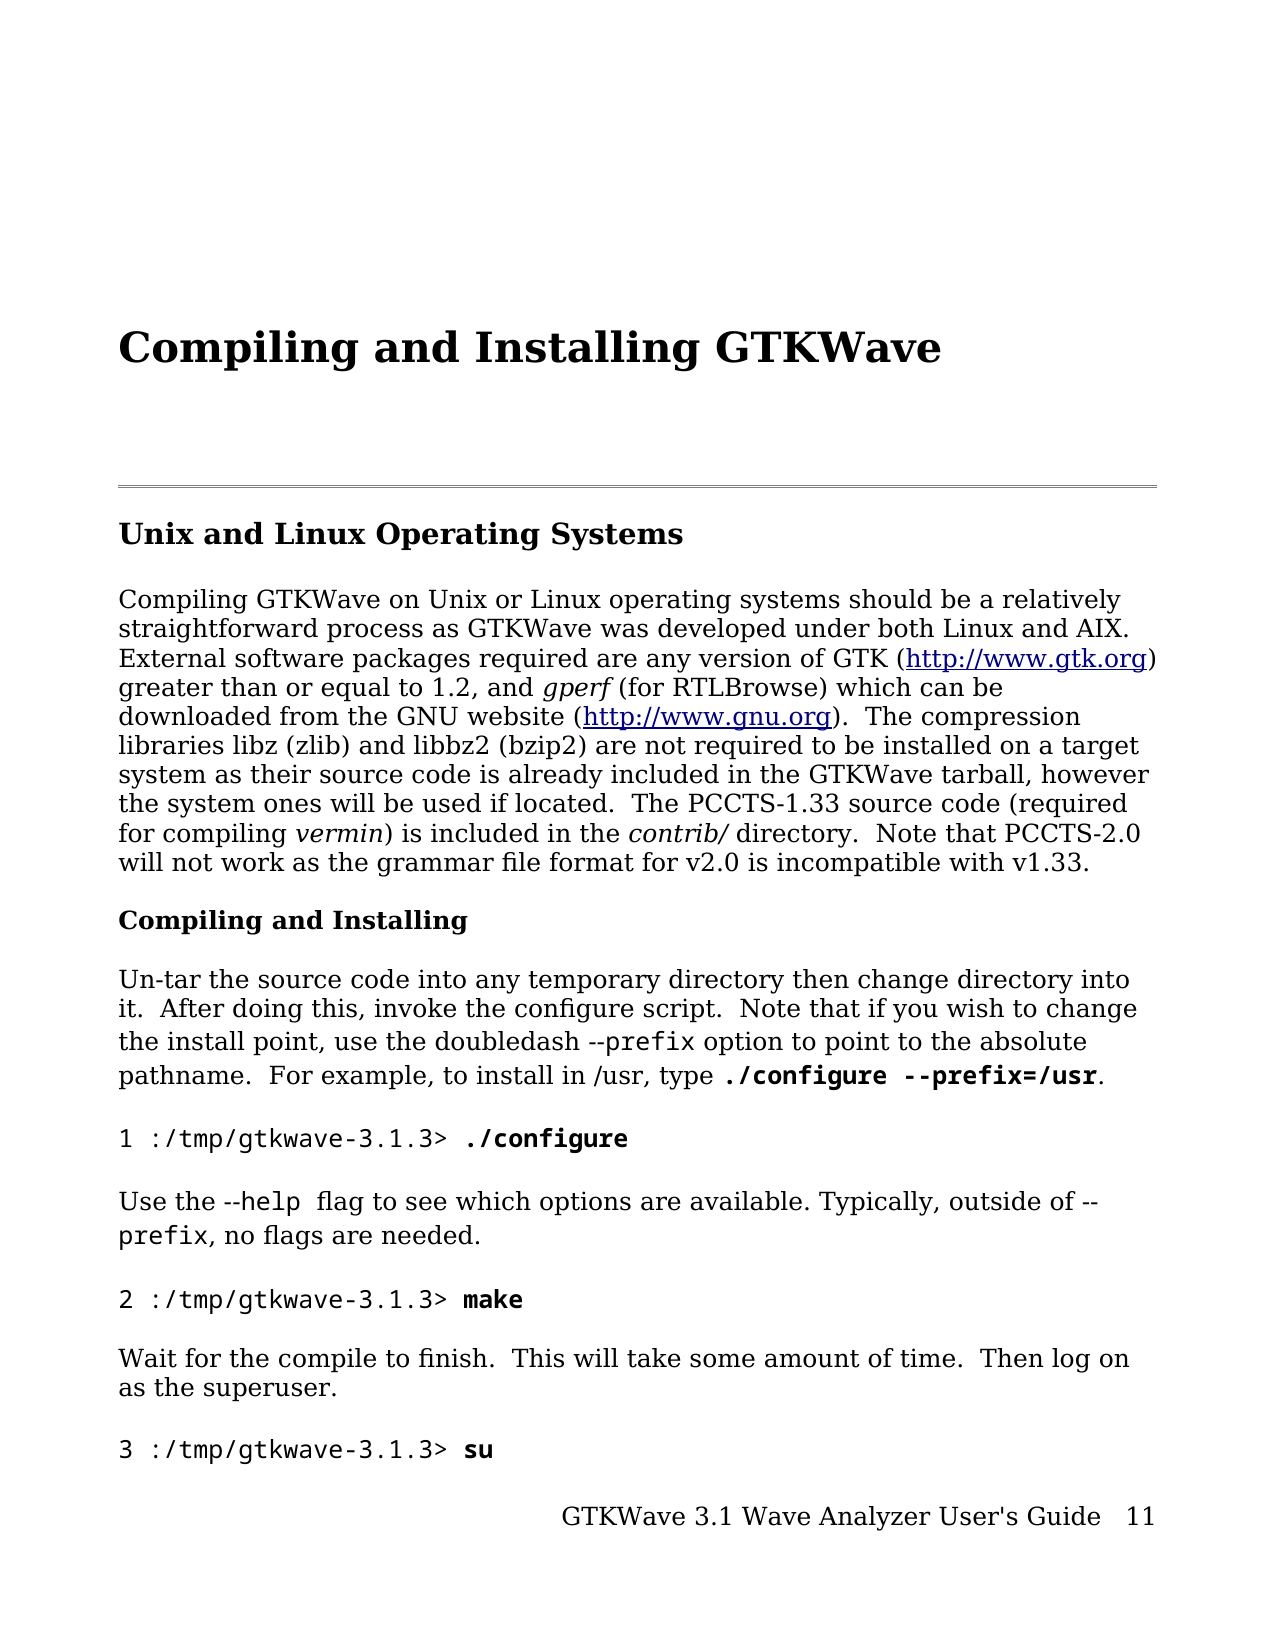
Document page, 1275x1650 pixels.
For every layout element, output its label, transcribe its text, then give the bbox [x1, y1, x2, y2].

text Wait for the compile to finish. This will take some amount of time. Then log on as the superuser. [118, 1344, 1157, 1403]
text Compiling and Installing GTKWave [118, 324, 1157, 373]
text 3 :/tmp/gtkwave-3.1.3> su [118, 1432, 1157, 1466]
text Compiling GTKWave on Unix or Linux operating systems should be a relatively straightforward process as GTKWave was developed under both Linux and AIX. External software packages required are any version of GTK (http://www.gtk.org) greater than or equal to 1.2, and gperf (for RTLBrowse) which can be downloaded from the GNU website (http://www.gnu.org). The compression libraries libz (zlib) and libbz2 (bzip2) are not required to be installed on a target system as their source code is already included in the GTKWave tarball, however the system ones will be used if located. The PCCTS-1.33 source code (required for compiling vermin) is included in the contrib/ directory. Note that PCCTS-2.0 will not work as the grammar file format for v2.0 is incompatible with v1.33. [118, 586, 1157, 877]
text 1 :/tmp/gtkwave-3.1.3> ./configure [118, 1121, 1157, 1155]
text Use the --help flag to see which options are available. Typically, outside of --prefix, no flags are needed. [118, 1184, 1157, 1252]
text Compiling and Installing [118, 906, 1157, 936]
text 2 :/tmp/gtkwave-3.1.3> make [118, 1281, 1157, 1315]
text Unix and Linux Operating Systems [118, 517, 1157, 551]
text Un-tar the source code into any temporary directory then change directory into it. After doing this, invoke the configure script. Note that if you wish to change the install point, use the doubledash --prefix option to point to the absolute pathname. For example, to install in /usr, type ./configure --prefix=/usr. [118, 965, 1157, 1092]
